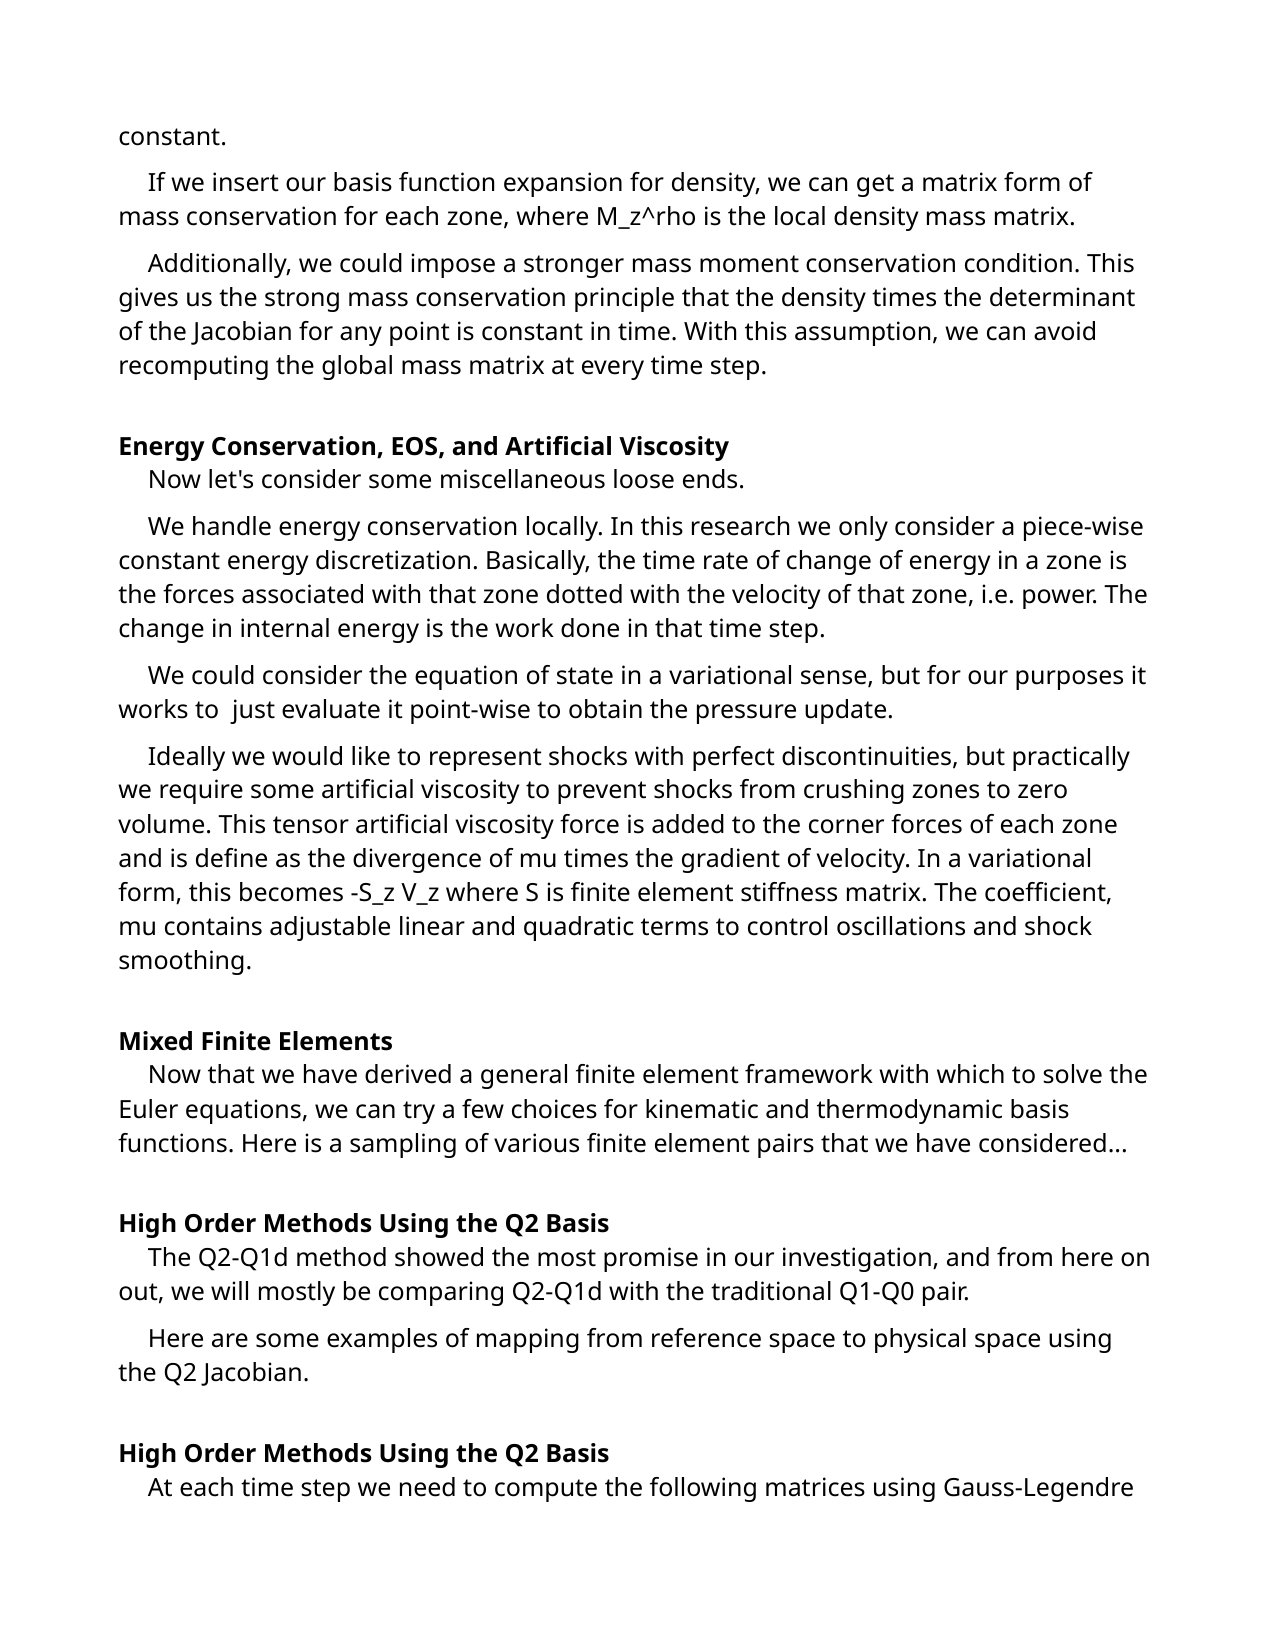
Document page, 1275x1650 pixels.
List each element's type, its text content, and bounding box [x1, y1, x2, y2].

text High Order Methods Using the Q2 Basis [118, 1435, 1157, 1469]
text Energy Conservation, EOS, and Artificial Viscosity [118, 428, 1157, 462]
text We handle energy conservation locally. In this research we only consider a piece-wise constant energy discretization. Basically, the time rate of change of energy in a zone is the forces associated with that zone dotted with the velocity of that zone, i.e. power. The change in internal energy is the work done in that time step. [118, 509, 1157, 645]
text We could consider the equation of state in a variational sense, but for our purposes it works to just evaluate it point-wise to obtain the pressure update. [118, 657, 1157, 726]
text If we insert our basis function expansion for density, we can get a matrix form of mass conservation for each zone, where M_z^rho is the local density mass matrix. [118, 165, 1157, 233]
text High Order Methods Using the Q2 Basis [118, 1206, 1157, 1240]
text The Q2-Q1d method showed the most promise in our investigation, and from here on out, we will mostly be comparing Q2-Q1d with the traditional Q1-Q0 pair. [118, 1240, 1157, 1308]
text Additionally, we could impose a stronger mass moment conservation condition. This gives us the strong mass conservation principle that the density times the determinant of the Jacobian for any point is constant in time. With this assumption, we can avoid recomputing the global mass matrix at every time step. [118, 245, 1157, 382]
text constant. [118, 118, 1157, 152]
text Mixed Finite Elements [118, 1023, 1157, 1057]
text At each time step we need to compute the following matrices using Gauss-Legendre [118, 1469, 1157, 1503]
text Here are some examples of mapping from reference space to physical space using the Q2 Jacobian. [118, 1321, 1157, 1389]
text Now that we have derived a general finite element framework with which to solve the Euler equations, we can try a few choices for kinematic and thermodynamic basis functions. Here is a sampling of various finite element pairs that we have considered... [118, 1057, 1157, 1159]
text Ideally we would like to represent shocks with perfect discontinuities, but practically we require some artificial viscosity to prevent shocks from crushing zones to zero volume. This tensor artificial viscosity force is added to the corner forces of each zone and is define as the divergence of mu times the gradient of velocity. In a variational form, this becomes -S_z V_z where S is finite element stiffness matrix. The coefficient, mu contains adjustable linear and quadratic terms to control oscillations and shock smoothing. [118, 738, 1157, 977]
text Now let's consider some miscellaneous loose ends. [118, 462, 1157, 496]
